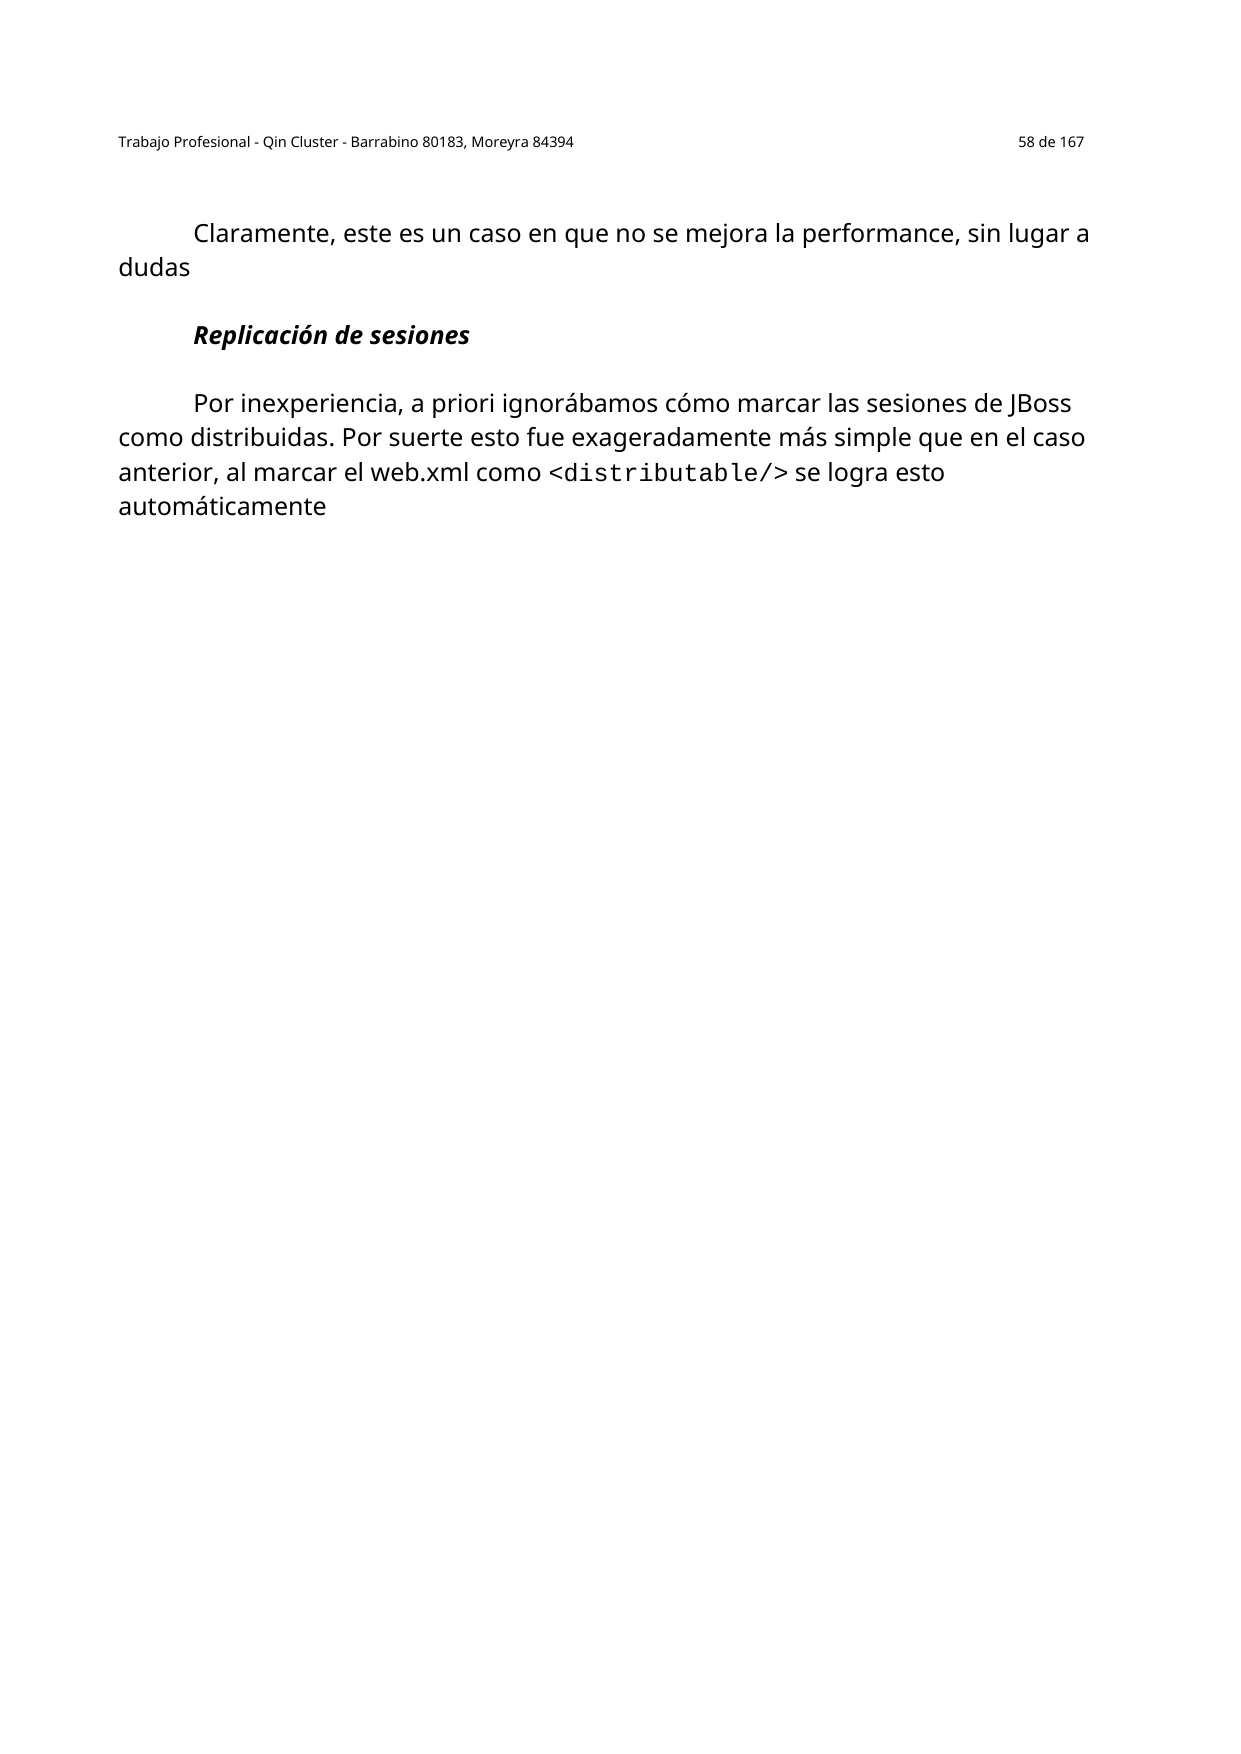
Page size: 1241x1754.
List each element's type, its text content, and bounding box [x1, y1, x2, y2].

text Claramente, este es un caso en que no se mejora la performance, sin lugar a dudas [118, 216, 1122, 284]
text Por inexperiencia, a priori ignorábamos cómo marcar las sesiones de JBoss como distribuidas. Por suerte esto fue exageradamente más simple que en el caso anterior, al marcar el web.xml como <distributable/> se logra esto automáticamente [118, 386, 1122, 522]
text Replicación de sesiones [118, 318, 1122, 352]
